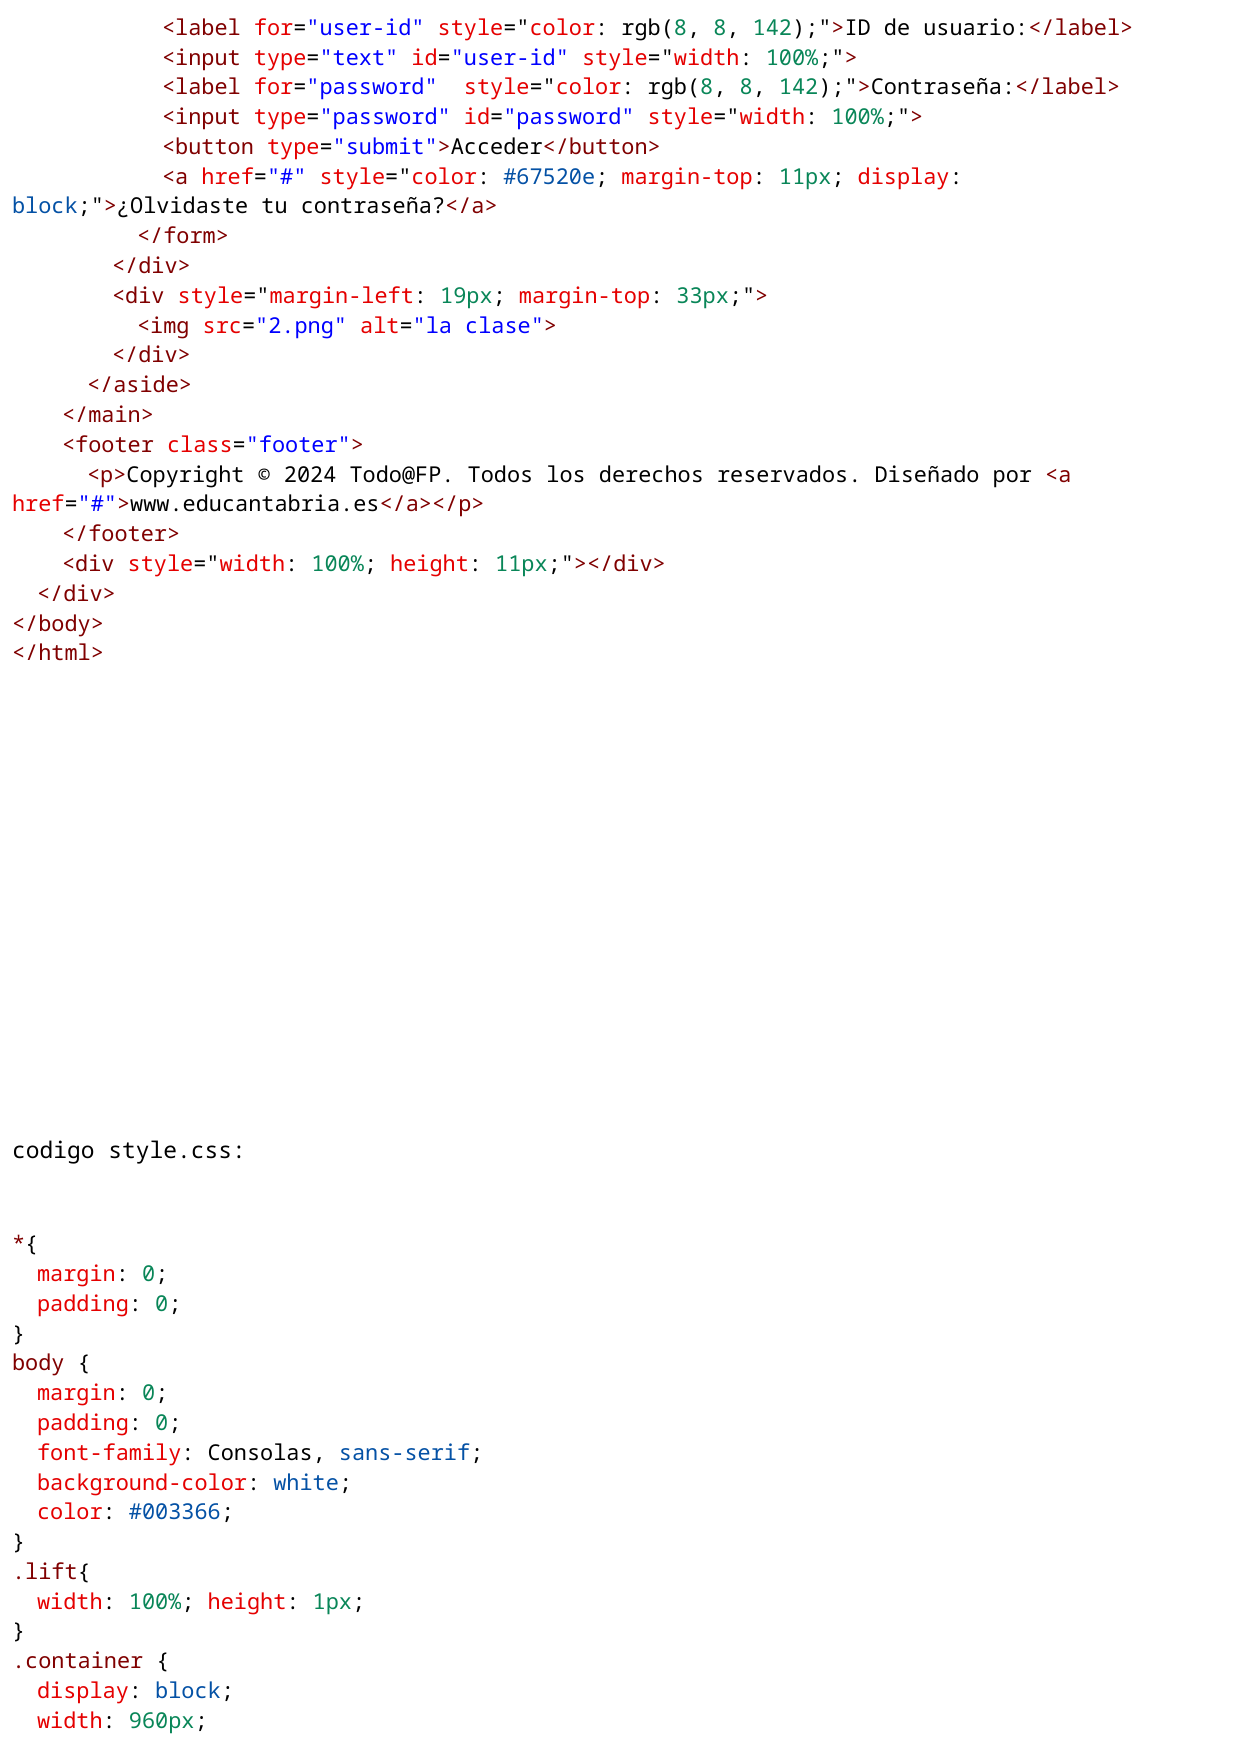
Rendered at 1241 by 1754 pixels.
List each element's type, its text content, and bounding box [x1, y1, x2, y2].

text </div> [12, 339, 1169, 369]
text </aside> [12, 369, 1169, 399]
text font-family: Consolas, sans-serif; [12, 1437, 1169, 1467]
text margin: 0; [12, 1258, 1169, 1288]
text <div style="margin-left: 19px; margin-top: 33px;"> [12, 280, 1169, 310]
text width: 960px; [12, 1705, 1169, 1735]
text <label for="user-id" style="color: rgb(8, 8, 142);">ID de usuario:</label> [12, 12, 1169, 42]
text </form> [12, 220, 1169, 250]
text width: 100%; height: 1px; [12, 1586, 1169, 1616]
text </body> [12, 608, 1169, 637]
text <label for="password" style="color: rgb(8, 8, 142);">Contraseña:</label> [12, 71, 1169, 101]
text </footer> [12, 518, 1169, 548]
text color: #003366; [12, 1496, 1169, 1526]
text background-color: white; [12, 1467, 1169, 1496]
text </main> [12, 399, 1169, 429]
text <input type="password" id="password" style="width: 100%;"> [12, 101, 1169, 131]
text </div> [12, 250, 1169, 280]
text } [12, 1318, 1169, 1347]
text <p>Copyright © 2024 Todo@FP. Todos los derechos reservados. Diseñado por <a href="#">www.educantabria.es</a></p> [12, 459, 1169, 518]
text *{ [12, 1228, 1169, 1258]
text padding: 0; [12, 1407, 1169, 1437]
text } [12, 1616, 1169, 1645]
text codigo style.css: [12, 1134, 1169, 1166]
text } [12, 1526, 1169, 1556]
text </div> [12, 578, 1169, 608]
text .container { [12, 1645, 1169, 1675]
text </html> [12, 637, 1169, 667]
text .lift{ [12, 1556, 1169, 1586]
text <a href="#" style="color: #67520e; margin-top: 11px; display: block;">¿Olvidaste tu contraseña?</a> [12, 161, 1169, 220]
text <footer class="footer"> [12, 429, 1169, 459]
text display: block; [12, 1675, 1169, 1705]
text padding: 0; [12, 1288, 1169, 1318]
text margin: 0; [12, 1377, 1169, 1407]
text <div style="width: 100%; height: 11px;"></div> [12, 548, 1169, 578]
text <img src="2.png" alt="la clase"> [12, 310, 1169, 339]
text <button type="submit">Acceder</button> [12, 131, 1169, 161]
text body { [12, 1347, 1169, 1377]
text <input type="text" id="user-id" style="width: 100%;"> [12, 42, 1169, 71]
